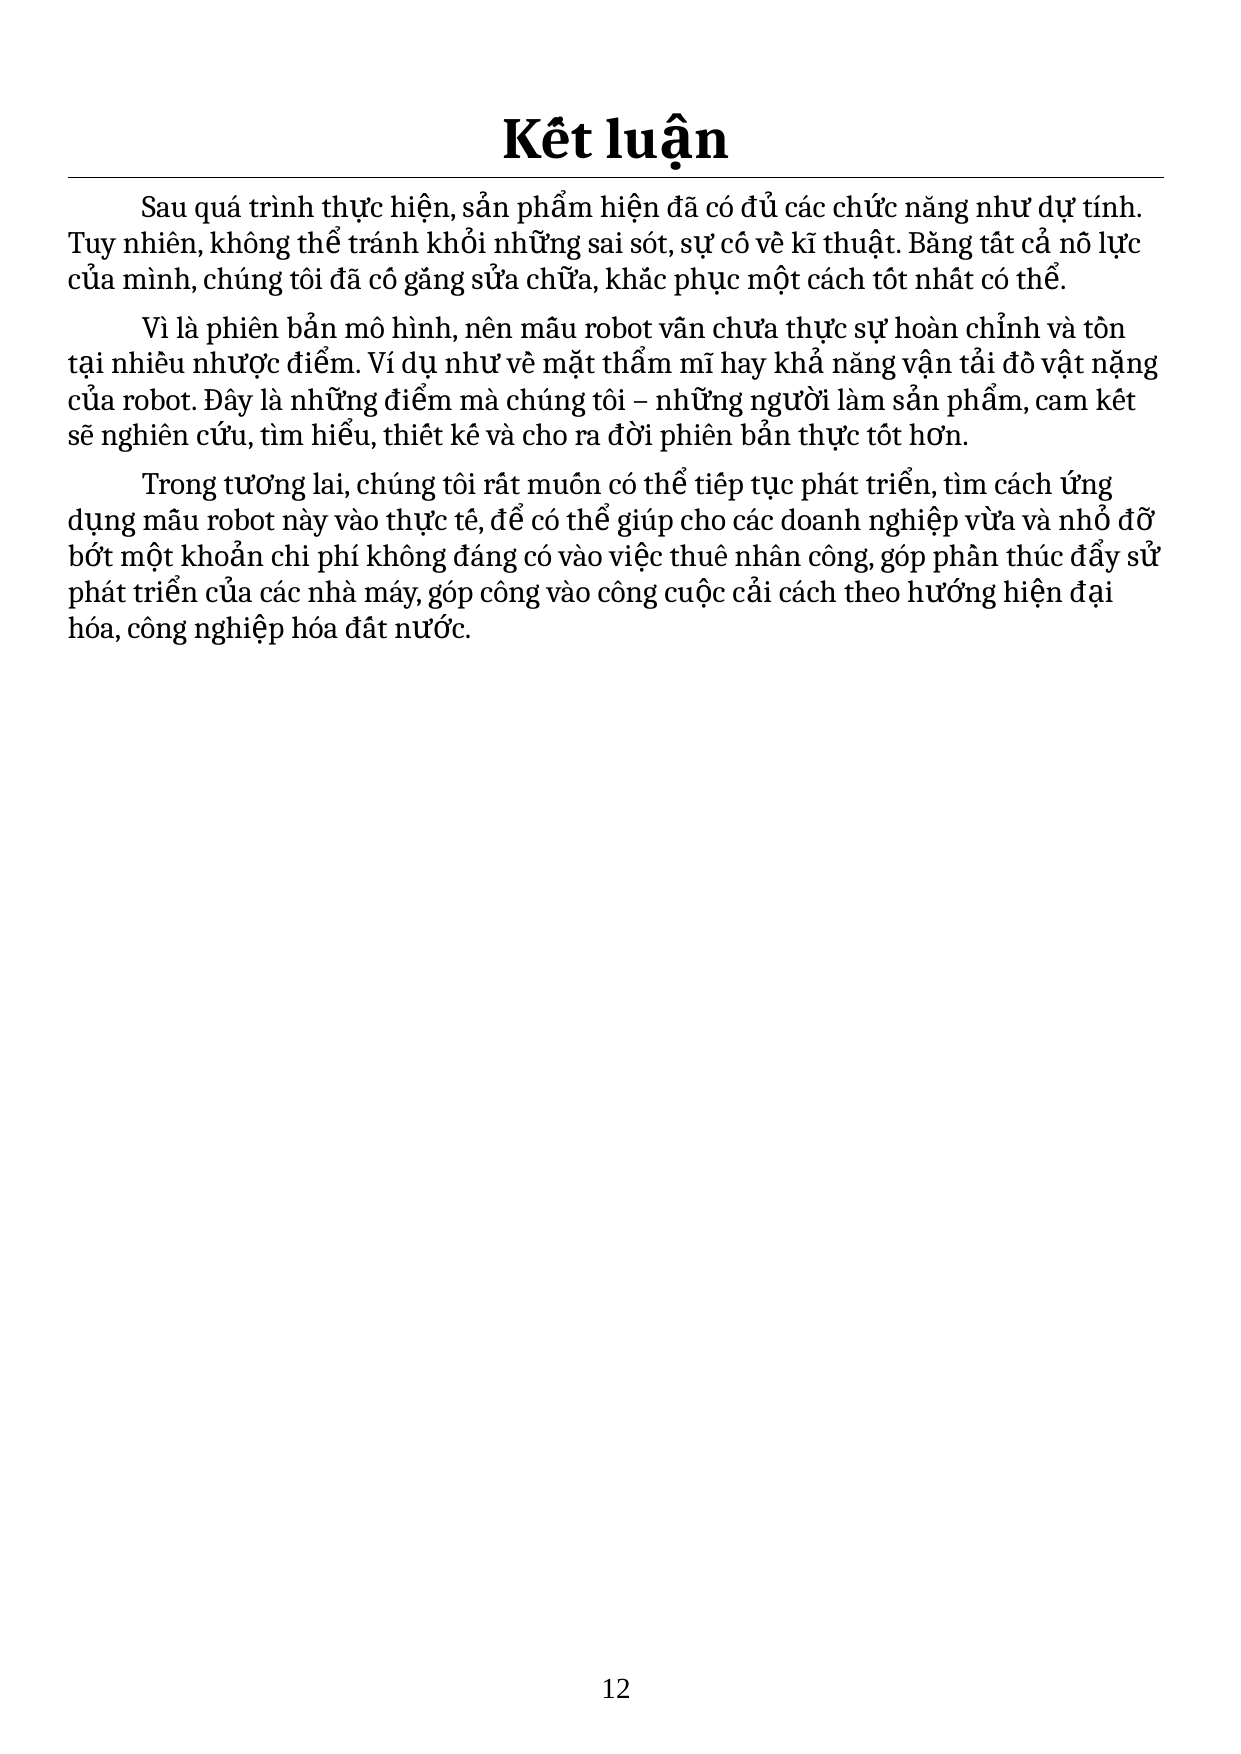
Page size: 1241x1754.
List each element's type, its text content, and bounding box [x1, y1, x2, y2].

text Sau quá trình thực hiện, sản phẩm hiện đã có đủ các chức năng như dự tính. Tuy nhiên, không thể tránh khỏi những sai sót, sự cố về kĩ thuật. Bằng tất cả nỗ lực của mình, chúng tôi đã cố gắng sửa chữa, khắc phục một cách tốt nhất có thể. [68, 189, 1164, 297]
text Trong tương lai, chúng tôi rất muốn có thể tiếp tục phát triển, tìm cách ứng dụng mẫu robot này vào thực tế, để có thể giúp cho các doanh nghiệp vừa và nhỏ đỡ bớt một khoản chi phí không đáng có vào việc thuê nhân công, góp phần thúc đẩy sử phát triển của các nhà máy, góp công vào công cuộc cải cách theo hướng hiện đại hóa, công nghiệp hóa đất nước. [68, 466, 1164, 646]
subtitle Kết luận [68, 101, 1164, 177]
text Vì là phiên bản mô hình, nên mẫu robot vẫn chưa thực sự hoàn chỉnh và tồn tại nhiều nhược điểm. Ví dụ như về mặt thẩm mĩ hay khả năng vận tải đồ vật nặng của robot. Đây là những điểm mà chúng tôi – những người làm sản phẩm, cam kết sẽ nghiên cứu, tìm hiểu, thiết kế và cho ra đời phiên bản thực tốt hơn. [68, 310, 1164, 454]
